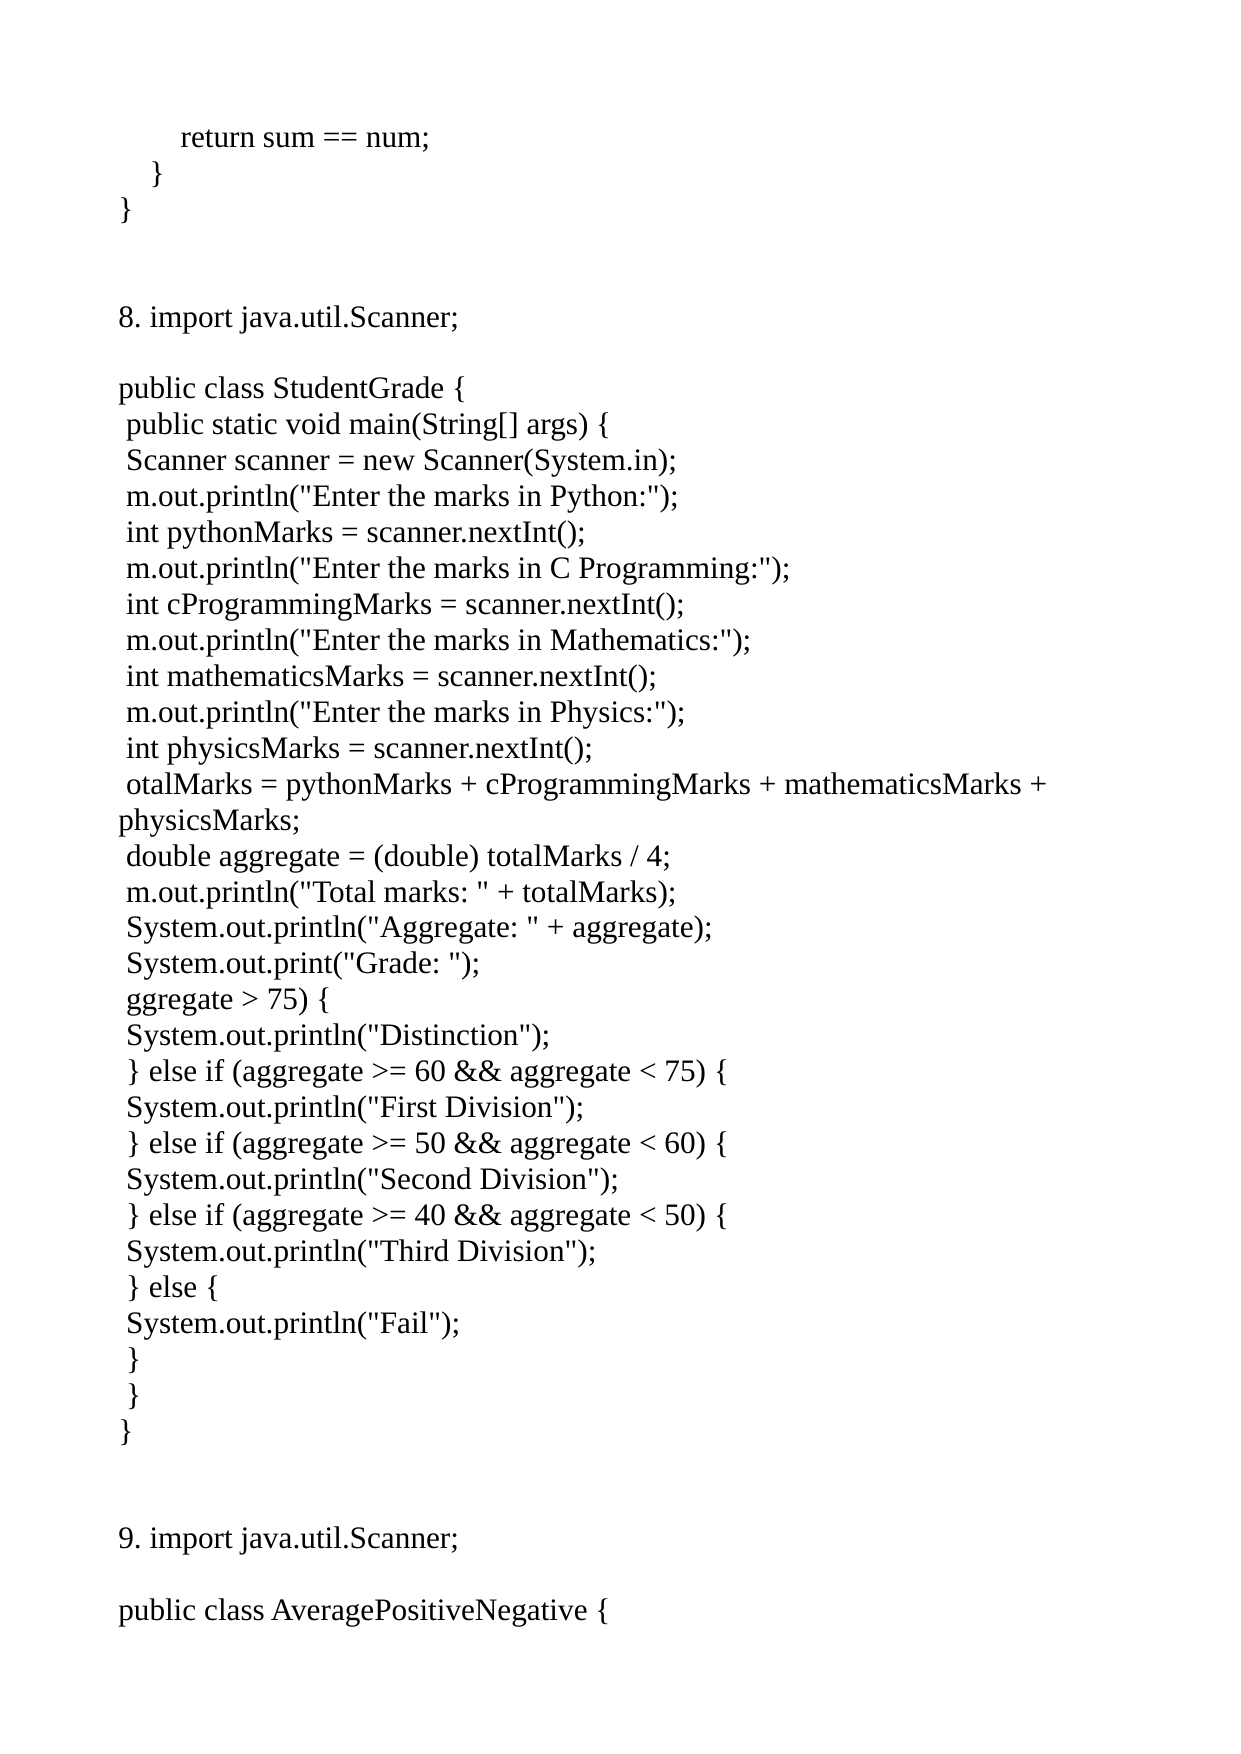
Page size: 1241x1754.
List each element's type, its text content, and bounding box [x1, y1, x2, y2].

text return sum == num; } } [118, 118, 1122, 226]
text 9. import java.util.Scanner; public class AveragePositiveNegative { [118, 1520, 1122, 1627]
text 8. import java.util.Scanner; public class StudentGrade { public static void main(String[] args) { Scanner scanner = new Scanner(System.in); m.out.println("Enter the marks in Python:"); int pythonMarks = scanner.nextInt(); m.out.println("Enter the marks in C Programming:"); int cProgrammingMarks = scanner.nextInt(); m.out.println("Enter the marks in Mathematics:"); int mathematicsMarks = scanner.nextInt(); m.out.println("Enter the marks in Physics:"); int physicsMarks = scanner.nextInt(); otalMarks = pythonMarks + cProgrammingMarks + mathematicsMarks + physicsMarks; double aggregate = (double) totalMarks / 4; m.out.println("Total marks: " + totalMarks); System.out.println("Aggregate: " + aggregate); System.out.print("Grade: "); ggregate > 75) { System.out.println("Distinction"); } else if (aggregate >= 60 && aggregate < 75) { System.out.println("First Division"); } else if (aggregate >= 50 && aggregate < 60) { System.out.println("Second Division"); } else if (aggregate >= 40 && aggregate < 50) { System.out.println("Third Division"); } else { System.out.println("Fail"); } } } [118, 298, 1122, 1448]
